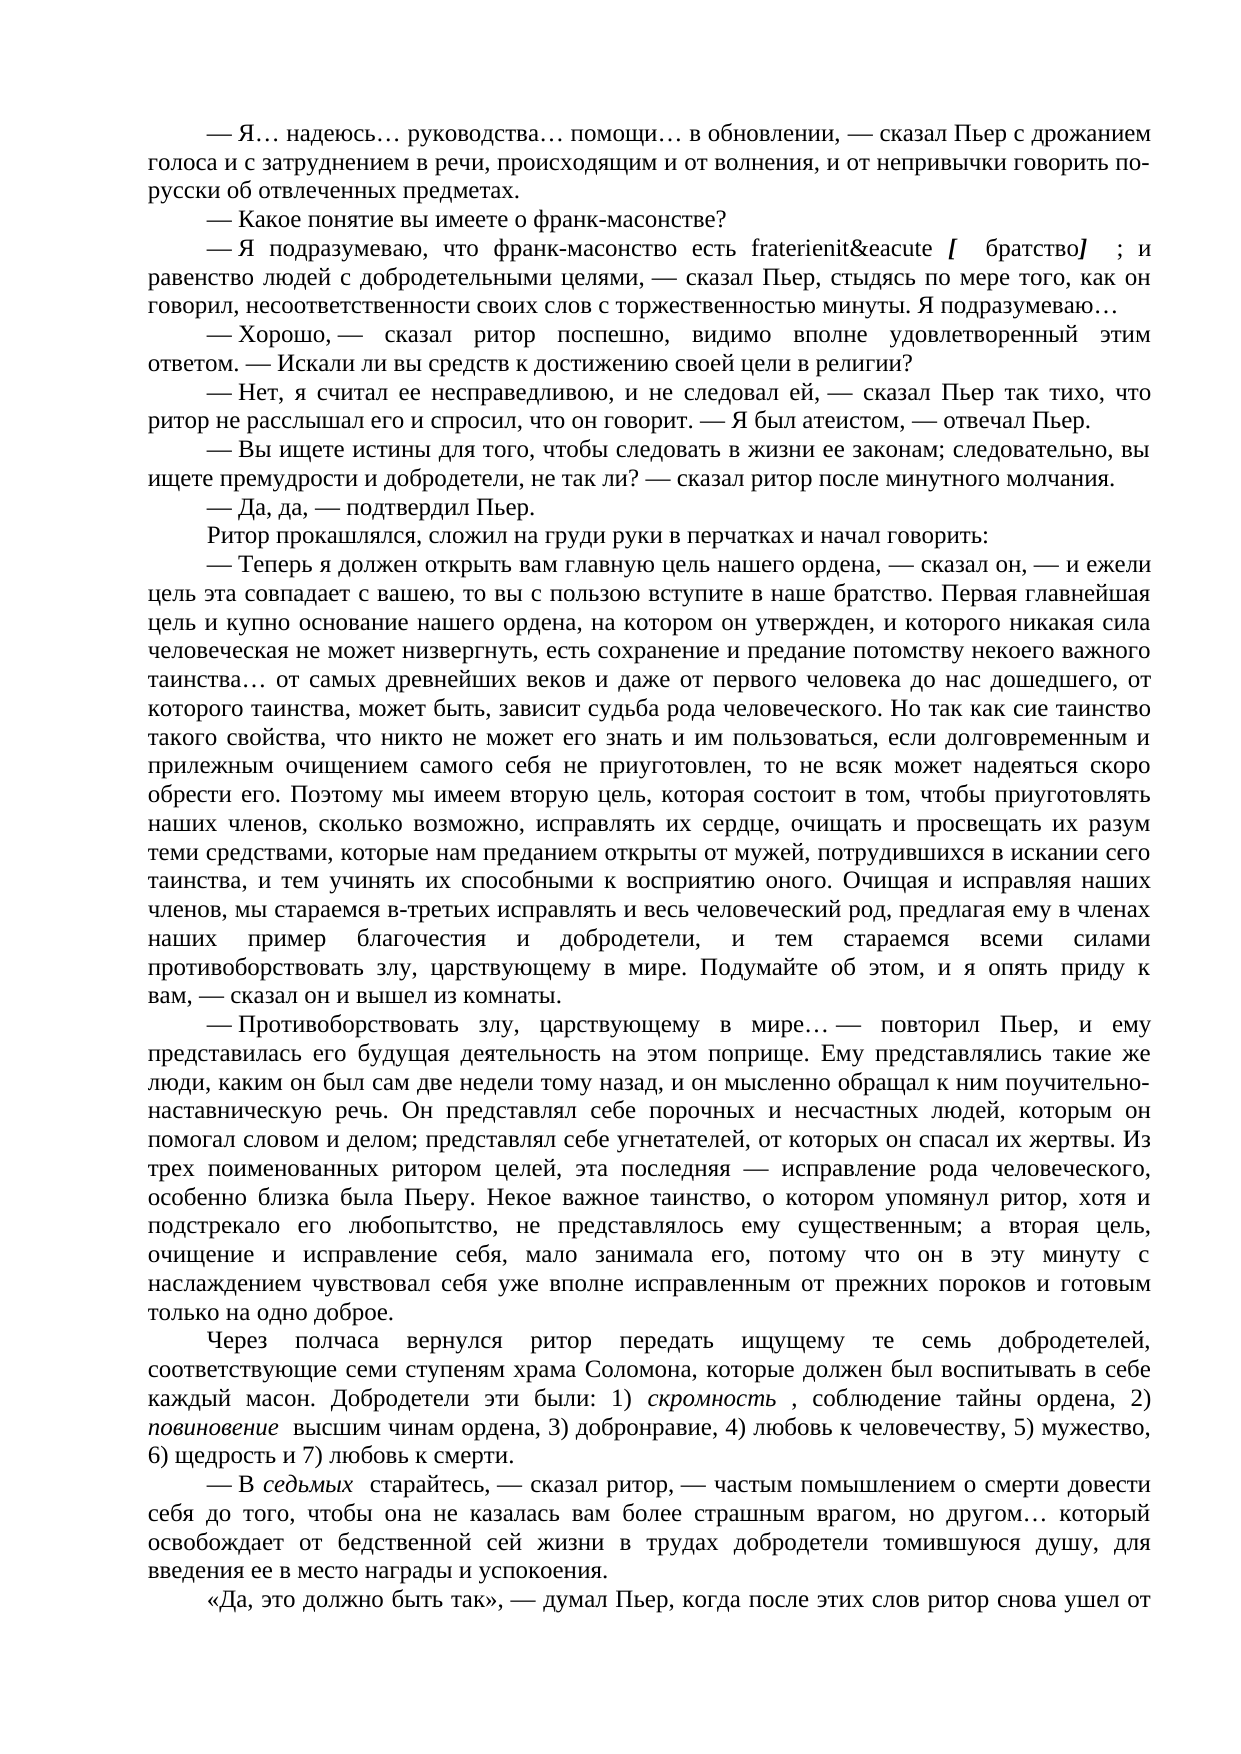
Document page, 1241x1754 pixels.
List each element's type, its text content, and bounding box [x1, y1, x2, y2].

text — Я подразумеваю, что франк-масонство есть fraterienit&eacute [ братство] ; и равенство людей с добродетельными целями, — сказал Пьер, стыдясь по мере того, как он говорил, несоответственности своих слов с торжественностью минуты. Я подразумеваю… [148, 233, 1152, 319]
text — Нет, я считал ее несправедливою, и не следовал ей, — сказал Пьер так тихо, что ритор не расслышал его и спросил, что он говорит. — Я был атеистом, — отвечал Пьер. [148, 377, 1152, 434]
text — Вы ищете истины для того, чтобы следовать в жизни ее законам; следовательно, вы ищете премудрости и добродетели, не так ли? — сказал ритор после минутного молчания. [148, 434, 1152, 492]
text «Да, это должно быть так», — думал Пьер, когда после этих слов ритор снова ушел от [148, 1584, 1152, 1613]
text — Противоборствовать злу, царствующему в мире… — повторил Пьер, и ему представилась его будущая деятельность на этом поприще. Ему представлялись такие же люди, каким он был сам две недели тому назад, и он мысленно обращал к ним поучительно-наставническую речь. Он представлял себе порочных и несчастных людей, которым он помогал словом и делом; представлял себе угнетателей, от которых он спасал их жертвы. Из трех поименованных ритором целей, эта последняя — исправление рода человеческого, особенно близка была Пьеру. Некое важное таинство, о котором упомянул ритор, хотя и подстрекало его любопытство, не представлялось ему существенным; а вторая цель, очищение и исправление себя, мало занимала его, потому что он в эту минуту с наслаждением чувствовал себя уже вполне исправленным от прежних пороков и готовым только на одно доброе. [148, 1009, 1152, 1326]
text — Хорошо, — сказал ритор поспешно, видимо вполне удовлетворенный этим ответом. — Искали ли вы средств к достижению своей цели в религии? [148, 319, 1152, 377]
text Ритор прокашлялся, сложил на груди руки в перчатках и начал говорить: [148, 521, 1152, 549]
text — Я… надеюсь… руководства… помощи… в обновлении, — сказал Пьер с дрожанием голоса и с затруднением в речи, происходящим и от волнения, и от непривычки говорить по-русски об отвлеченных предметах. [148, 118, 1152, 204]
text — Да, да, — подтвердил Пьер. [148, 492, 1152, 521]
text — Какое понятие вы имеете о франк-масонстве? [148, 204, 1152, 233]
text — В седьмых старайтесь, — сказал ритор, — частым помышлением о смерти довести себя до того, чтобы она не казалась вам более страшным врагом, но другом… который освобождает от бедственной сей жизни в трудах добродетели томившуюся душу, для введения ее в место награды и успокоения. [148, 1469, 1152, 1584]
text Через полчаса вернулся ритор передать ищущему те семь добродетелей, соответствующие семи ступеням храма Соломона, которые должен был воспитывать в себе каждый масон. Добродетели эти были: 1) скромность , соблюдение тайны ордена, 2) повиновение высшим чинам ордена, 3) добронравие, 4) любовь к человечеству, 5) мужество, 6) щедрость и 7) любовь к смерти. [148, 1326, 1152, 1469]
text — Теперь я должен открыть вам главную цель нашего ордена, — сказал он, — и ежели цель эта совпадает с вашею, то вы с пользою вступите в наше братство. Первая главнейшая цель и купно основание нашего ордена, на котором он утвержден, и которого никакая сила человеческая не может низвергнуть, есть сохранение и предание потомству некоего важного таинства… от самых древнейших веков и даже от первого человека до нас дошедшего, от которого таинства, может быть, зависит судьба рода человеческого. Но так как сие таинство такого свойства, что никто не может его знать и им пользоваться, если долговременным и прилежным очищением самого себя не приуготовлен, то не всяк может надеяться скоро обрести его. Поэтому мы имеем вторую цель, которая состоит в том, чтобы приуготовлять наших членов, сколько возможно, исправлять их сердце, очищать и просвещать их разум теми средствами, которые нам преданием открыты от мужей, потрудившихся в искании сего таинства, и тем учинять их способными к восприятию оного. Очищая и исправляя наших членов, мы стараемся в-третьих исправлять и весь человеческий род, предлагая ему в членах наших пример благочестия и добродетели, и тем стараемся всеми силами противоборствовать злу, царствующему в мире. Подумайте об этом, и я опять приду к вам, — сказал он и вышел из комнаты. [148, 549, 1152, 1009]
